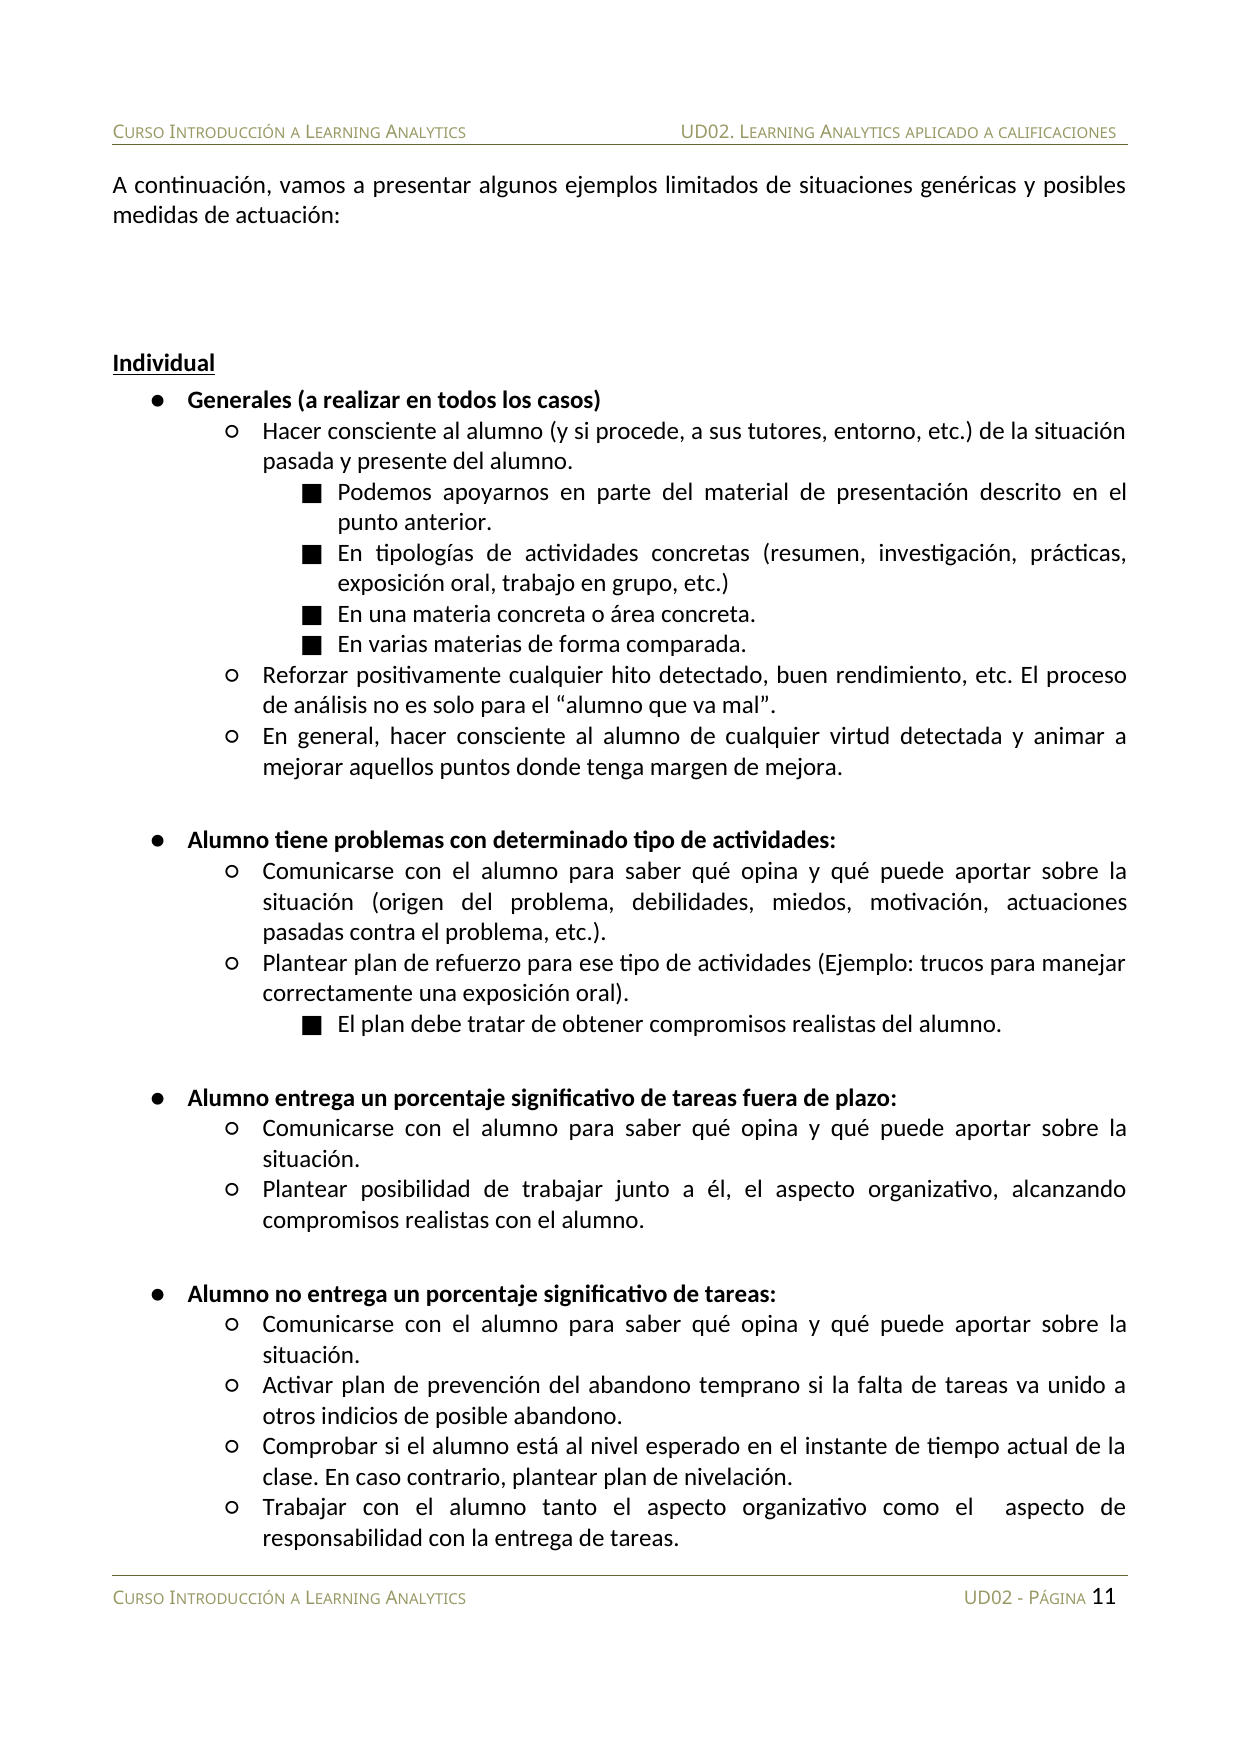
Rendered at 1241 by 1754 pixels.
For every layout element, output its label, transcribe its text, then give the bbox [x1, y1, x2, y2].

list Comunicarse con el alumno para saber qué opina y qué puede aportar sobre la situación (origen del problema, debilidades, miedos, motivación, actuaciones pasadas contra el problema, etc.). [225, 855, 1128, 947]
list Podemos apoyarnos en parte del material de presentación descrito en el punto anterior. [300, 476, 1128, 537]
list Comunicarse con el alumno para saber qué opina y qué puede aportar sobre la situación. [225, 1308, 1128, 1369]
text Individual [112, 347, 1128, 378]
list El plan debe tratar de obtener compromisos realistas del alumno. [300, 1008, 1128, 1038]
text A continuación, vamos a presentar algunos ejemplos limitados de situaciones genéricas y posibles medidas de actuación: [112, 169, 1128, 230]
list Trabajar con el alumno tanto el aspecto organizativo como el aspecto de responsabilidad con la entrega de tareas. [225, 1491, 1128, 1552]
list En una materia concreta o área concreta. [300, 598, 1128, 629]
list Alumno tiene problemas con determinado tipo de actividades: [150, 825, 1128, 855]
list En varias materias de forma comparada. [300, 629, 1128, 659]
list Plantear plan de refuerzo para ese tipo de actividades (Ejemplo: trucos para manejar correctamente una exposición oral). [225, 947, 1128, 1008]
list En tipologías de actividades concretas (resumen, investigación, prácticas, exposición oral, trabajo en grupo, etc.) [300, 537, 1128, 598]
list Alumno no entrega un porcentaje significativo de tareas: [150, 1278, 1128, 1308]
list Comunicarse con el alumno para saber qué opina y qué puede aportar sobre la situación. [225, 1112, 1128, 1173]
list Reforzar positivamente cualquier hito detectado, buen rendimiento, etc. El proceso de análisis no es solo para el “alumno que va mal”. [225, 659, 1128, 720]
list En general, hacer consciente al alumno de cualquier virtud detectada y animar a mejorar aquellos puntos donde tenga margen de mejora. [225, 720, 1128, 781]
list Plantear posibilidad de trabajar junto a él, el aspecto organizativo, alcanzando compromisos realistas con el alumno. [225, 1173, 1128, 1234]
list Alumno entrega un porcentaje significativo de tareas fuera de plazo: [150, 1082, 1128, 1112]
list Activar plan de prevención del abandono temprano si la falta de tareas va unido a otros indicios de posible abandono. [225, 1369, 1128, 1430]
list Hacer consciente al alumno (y si procede, a sus tutores, entorno, etc.) de la situación pasada y presente del alumno. [225, 415, 1128, 476]
list Comprobar si el alumno está al nivel esperado en el instante de tiempo actual de la clase. En caso contrario, plantear plan de nivelación. [225, 1430, 1128, 1491]
list Generales (a realizar en todos los casos) [150, 384, 1128, 415]
